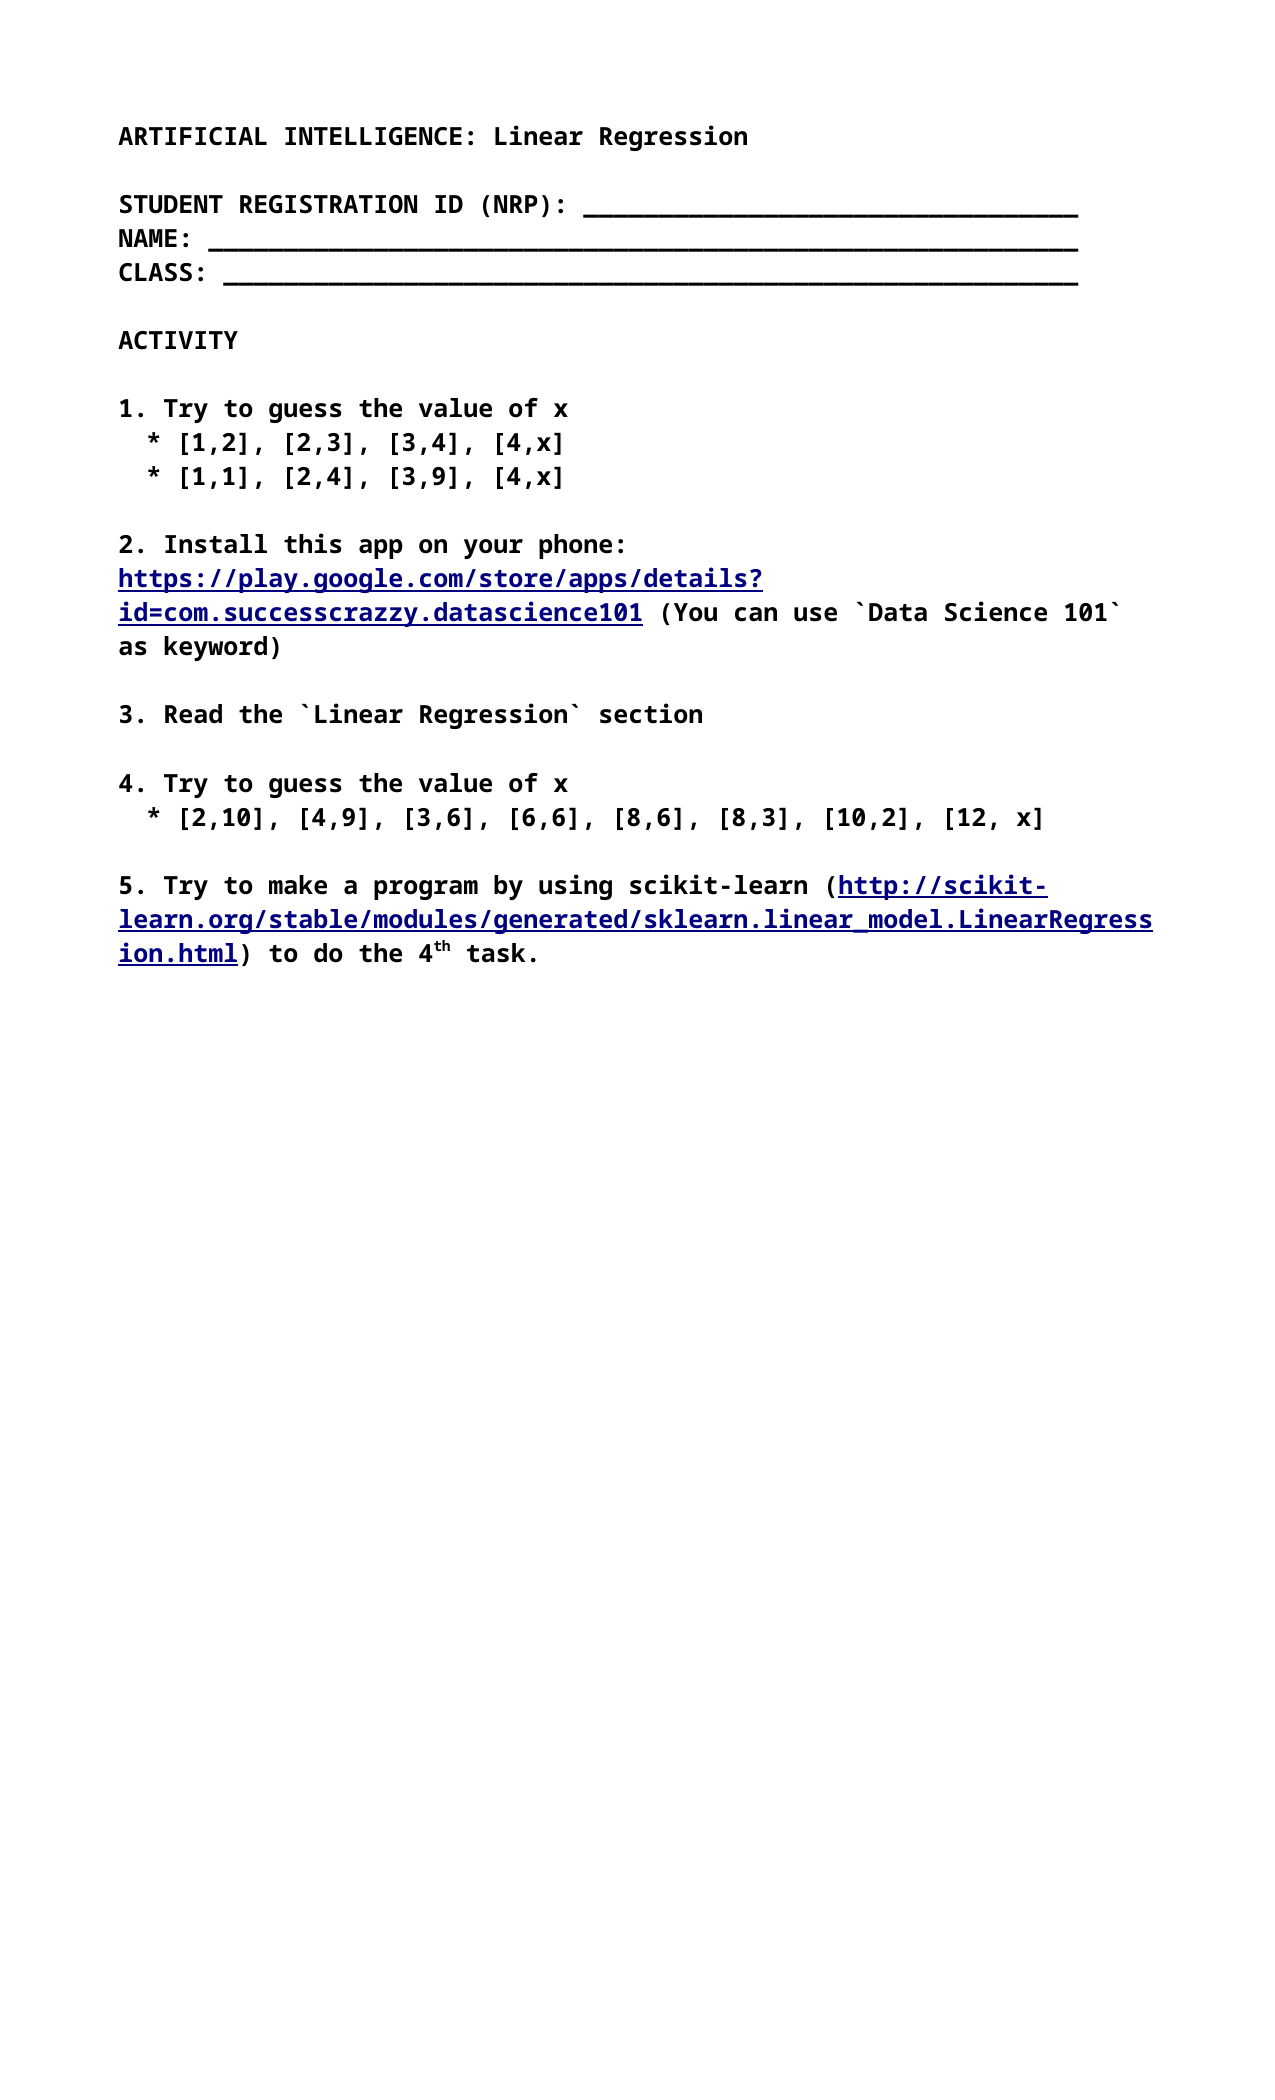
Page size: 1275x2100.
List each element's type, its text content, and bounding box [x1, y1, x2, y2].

text ACTIVITY [118, 322, 1157, 357]
text NAME: __________________________________________________________ [118, 220, 1157, 254]
text ARTIFICIAL INTELLIGENCE: Linear Regression [118, 118, 1157, 152]
text * [2,10], [4,9], [3,6], [6,6], [8,6], [8,3], [10,2], [12, x] [146, 799, 1157, 833]
text STUDENT REGISTRATION ID (NRP): _________________________________ [118, 186, 1157, 220]
text * [1,2], [2,3], [3,4], [4,x] [146, 425, 1157, 459]
text * [1,1], [2,4], [3,9], [4,x] [146, 459, 1157, 493]
text CLASS: _________________________________________________________ [118, 254, 1157, 288]
text 3. Read the `Linear Regression` section [118, 697, 1157, 731]
text 4. Try to guess the value of x [118, 765, 1157, 799]
text 5. Try to make a program by using scikit-learn (http://scikit-learn.org/stable/modules/generated/sklearn.linear_model.LinearRegression.html) to do the 4th task. [118, 867, 1157, 970]
text 2. Install this app on your phone: https://play.google.com/store/apps/details?id=com.successcrazzy.datascience101 (You can use `Data Science 101` as keyword) [118, 527, 1157, 663]
text 1. Try to guess the value of x [118, 391, 1157, 425]
